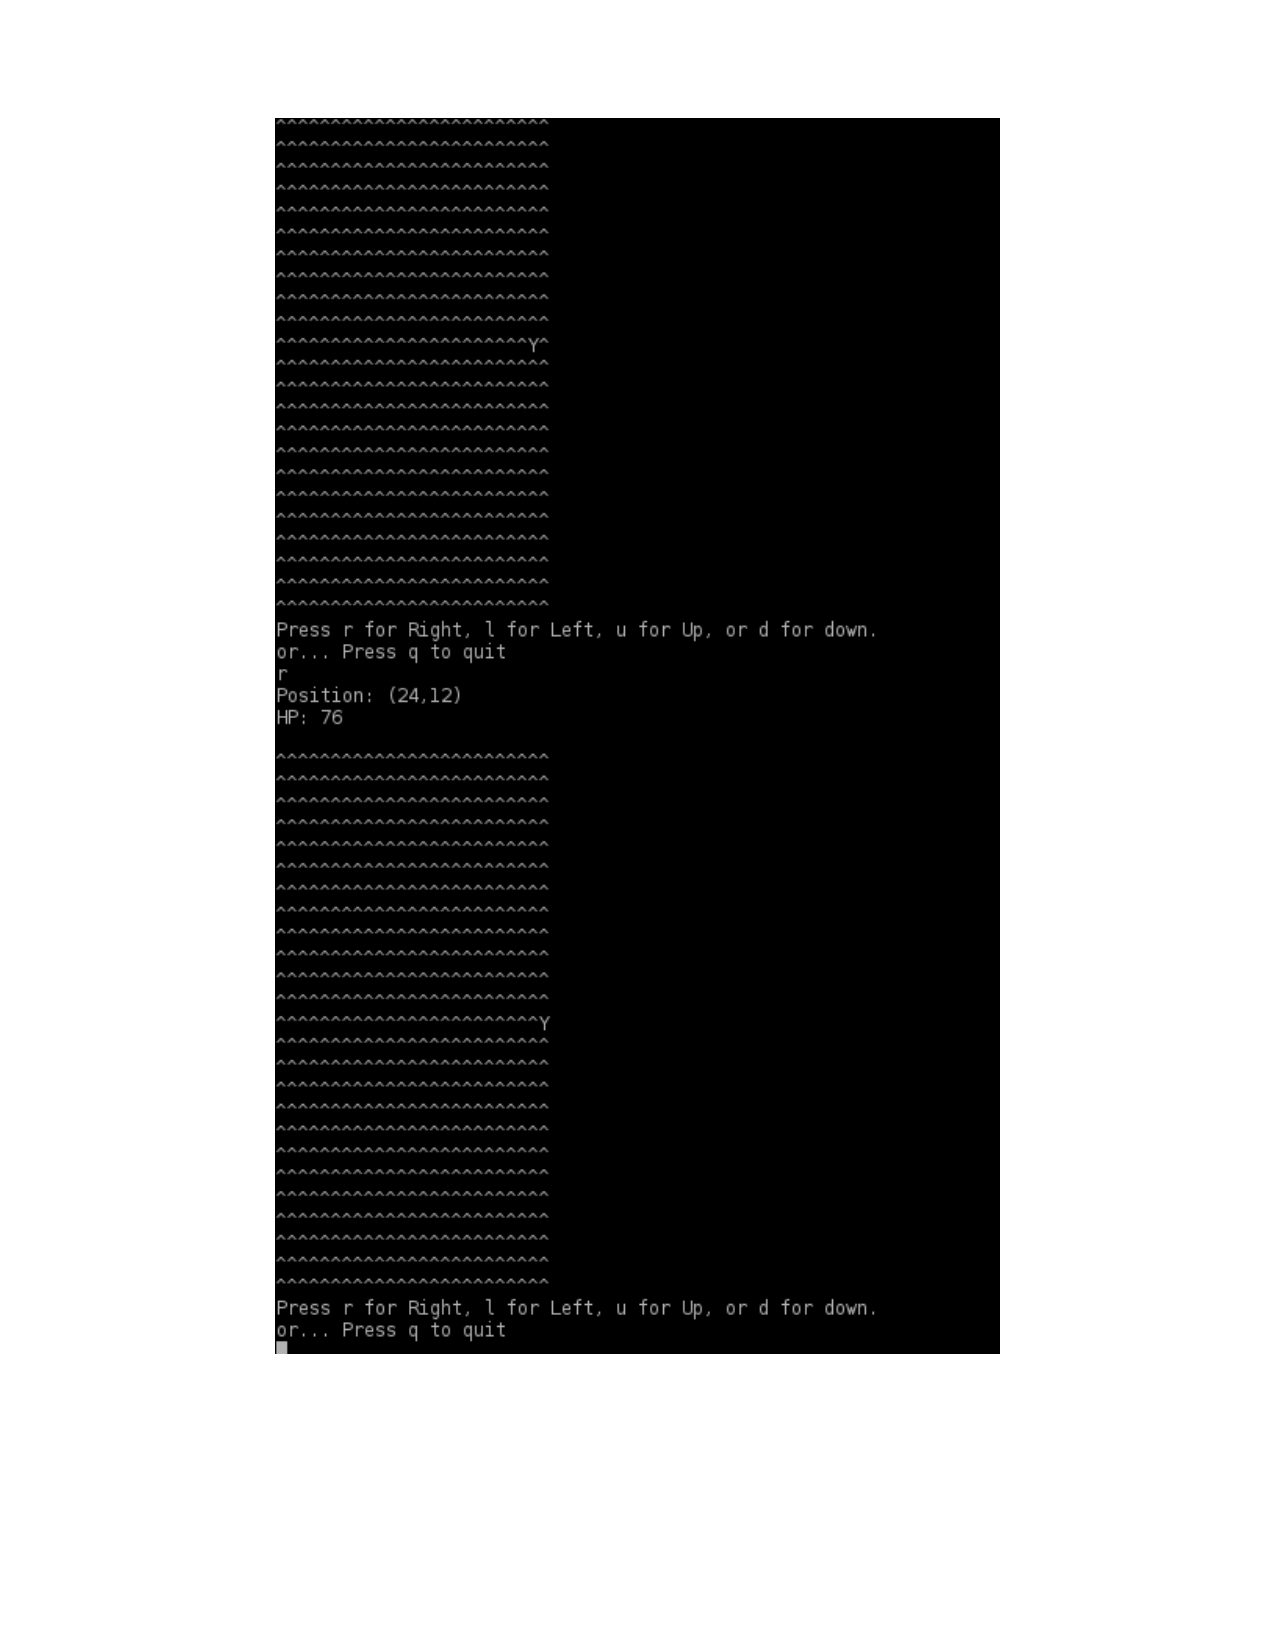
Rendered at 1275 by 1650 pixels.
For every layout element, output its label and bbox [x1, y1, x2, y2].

picture [275, 118, 1000, 1354]
